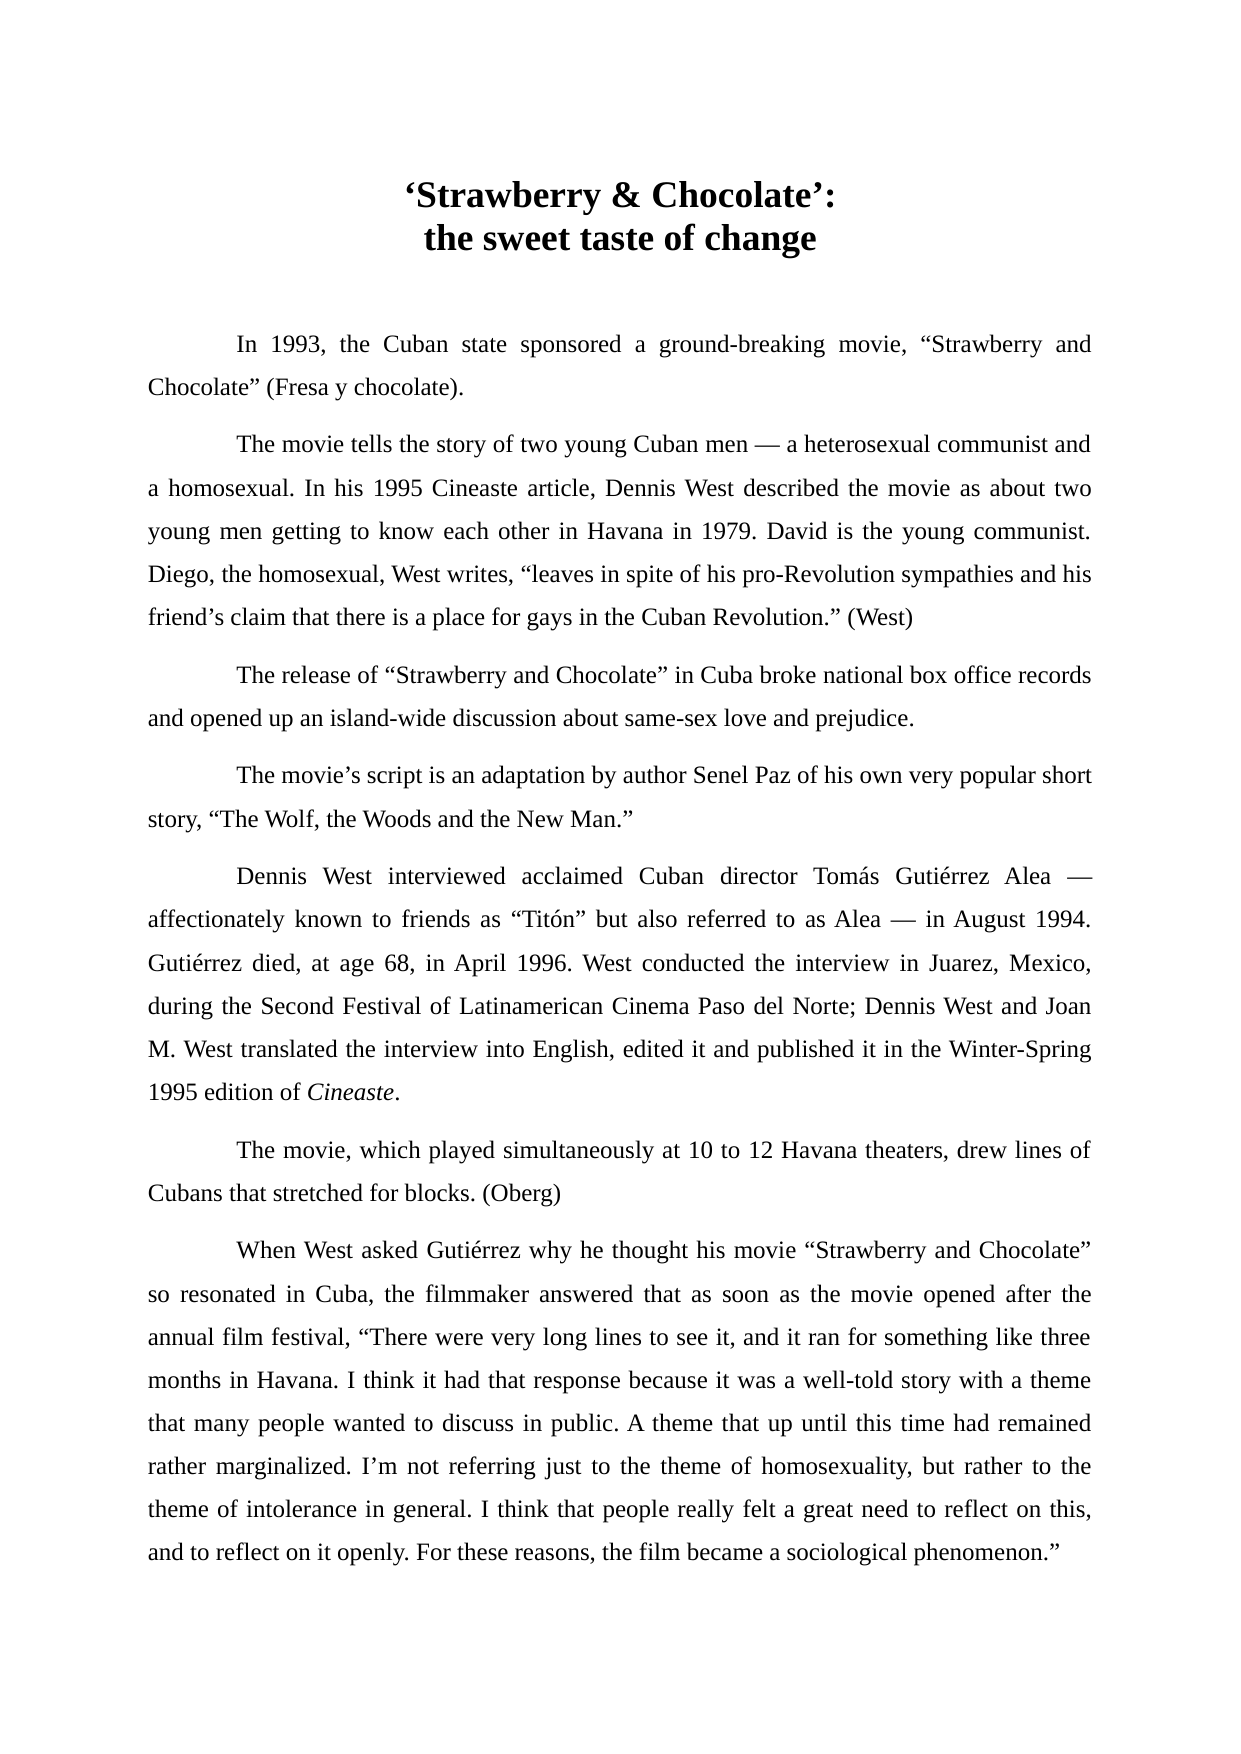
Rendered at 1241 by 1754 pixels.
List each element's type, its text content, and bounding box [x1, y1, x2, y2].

text When West asked Gutiérrez why he thought his movie “Strawberry and Chocolate” so resonated in Cuba, the filmmaker answered that as soon as the movie opened after the annual film festival, “There were very long lines to see it, and it ran for something like three months in Havana. I think it had that response because it was a well-told story with a theme that many people wanted to discuss in public. A theme that up until this time had remained rather marginalized. I’m not referring just to the theme of homosexuality, but rather to the theme of intolerance in general. I think that people really felt a great need to reflect on this, and to reflect on it openly. For these reasons, the film became a sociological phenomenon.” [148, 1236, 1093, 1566]
text The movie, which played simultaneously at 10 to 12 Havana theaters, drew lines of Cubans that stretched for blocks. (Oberg) [148, 1135, 1093, 1207]
subtitle ‘Strawberry & Chocolate’: the sweet taste of change [148, 172, 1093, 259]
text In 1993, the Cuban state sponsored a ground-breaking movie, “Strawberry and Chocolate” (Fresa y chocolate). [148, 329, 1093, 401]
text Dennis West interviewed acclaimed Cuban director Tomás Gutiérrez Alea — affectionately known to friends as “Titón” but also referred to as Alea — in August 1994. Gutiérrez died, at age 68, in April 1996. West conducted the interview in Juarez, Mexico, during the Second Festival of Latinamerican Cinema Paso del Norte; Dennis West and Joan M. West translated the interview into English, edited it and published it in the Winter-Spring 1995 edition of Cineaste. [148, 861, 1093, 1106]
text The movie’s script is an adaptation by author Senel Paz of his own very popular short story, “The Wolf, the Woods and the New Man.” [148, 761, 1093, 832]
text The movie tells the story of two young Cuban men — a heterosexual communist and a homosexual. In his 1995 Cineaste article, Dennis West described the movie as about two young men getting to know each other in Havana in 1979. David is the young communist. Diego, the homosexual, West writes, “leaves in spite of his pro-Revolution sympathies and his friend’s claim that there is a place for gays in the Cuban Revolution.” (West) [148, 429, 1093, 631]
text The release of “Strawberry and Chocolate” in Cuba broke national box office records and opened up an island-wide discussion about same-sex love and prejudice. [148, 660, 1093, 732]
